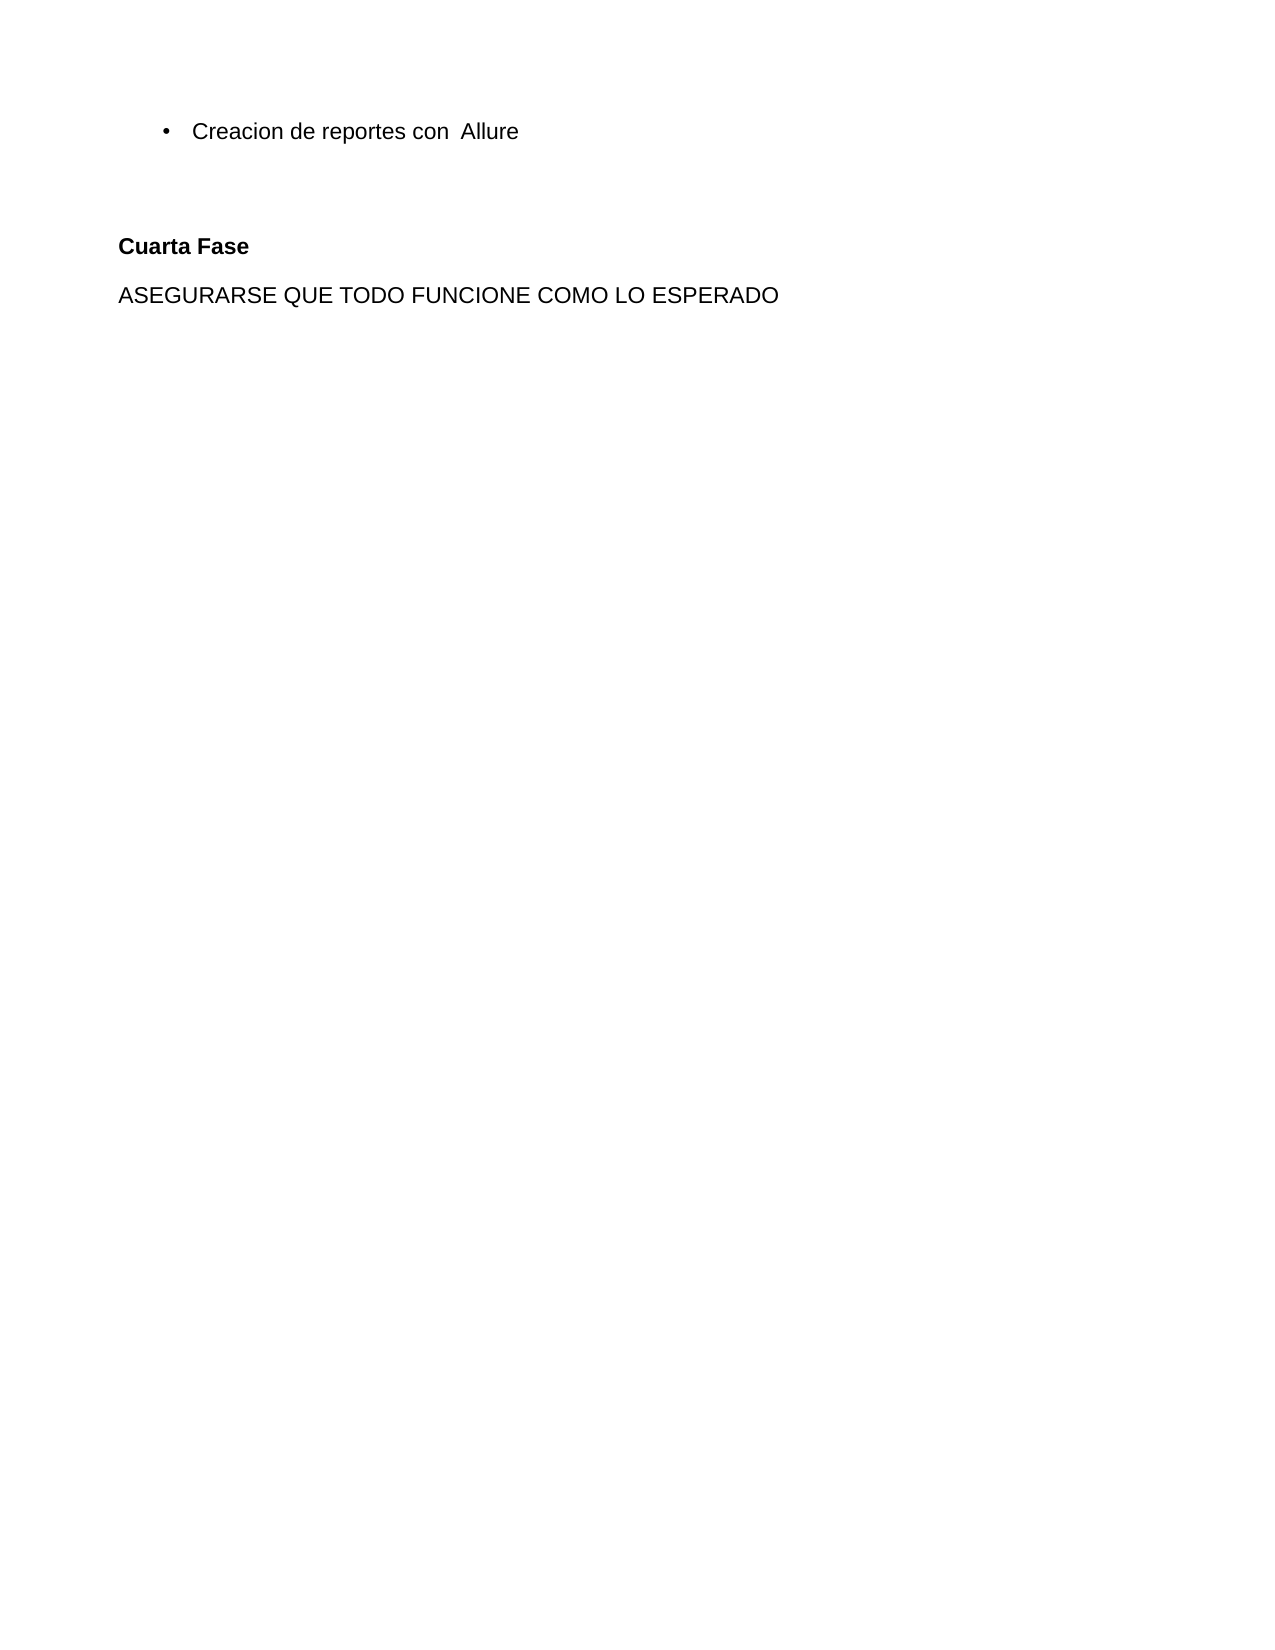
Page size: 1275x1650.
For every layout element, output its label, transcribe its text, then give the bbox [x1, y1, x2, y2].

text ASEGURARSE QUE TODO FUNCIONE COMO LO ESPERADO [118, 282, 1157, 308]
subtitle Cuarta Fase [118, 233, 1157, 259]
list Creacion de reportes con Allure [162, 118, 1157, 144]
